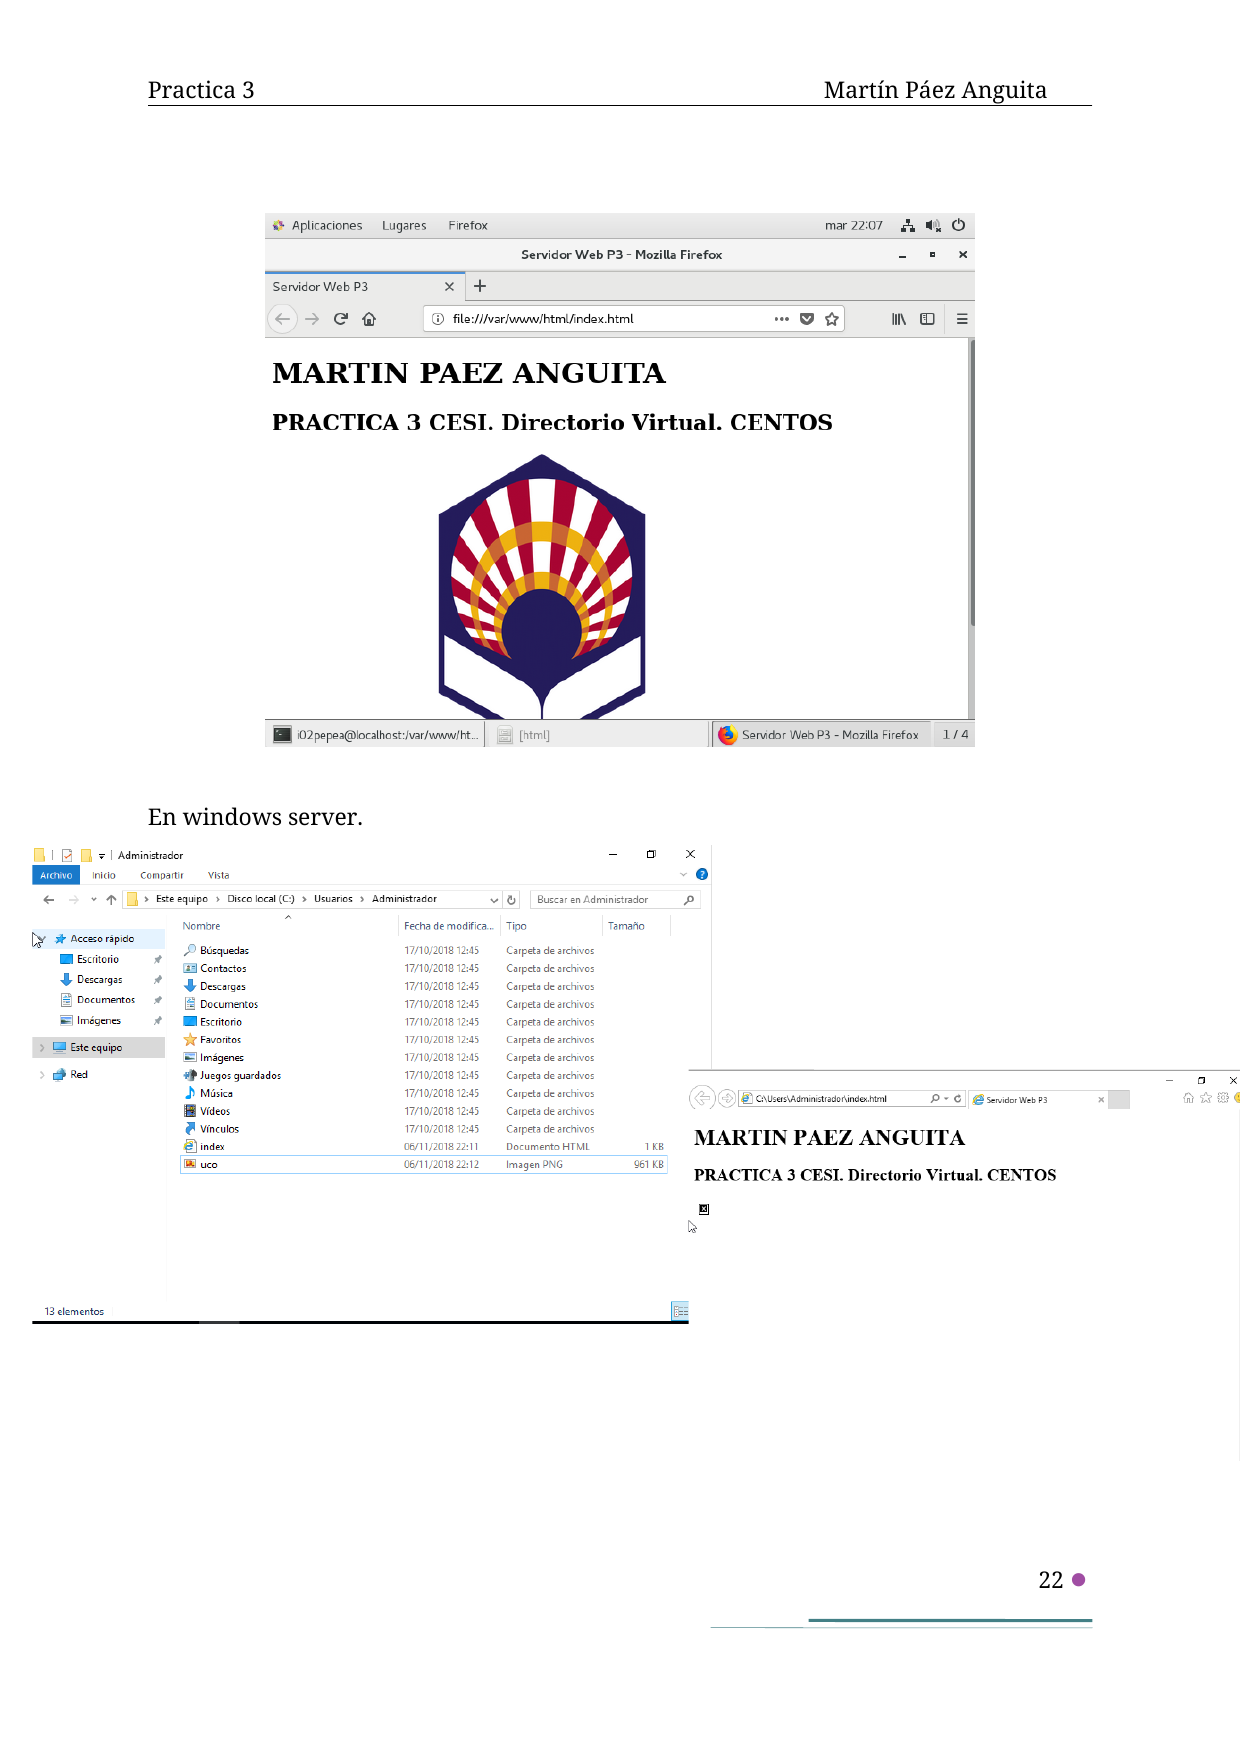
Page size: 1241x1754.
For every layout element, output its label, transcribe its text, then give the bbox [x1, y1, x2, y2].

picture [265, 213, 975, 747]
picture [32, 845, 1240, 1461]
text En windows server. [148, 800, 1092, 832]
